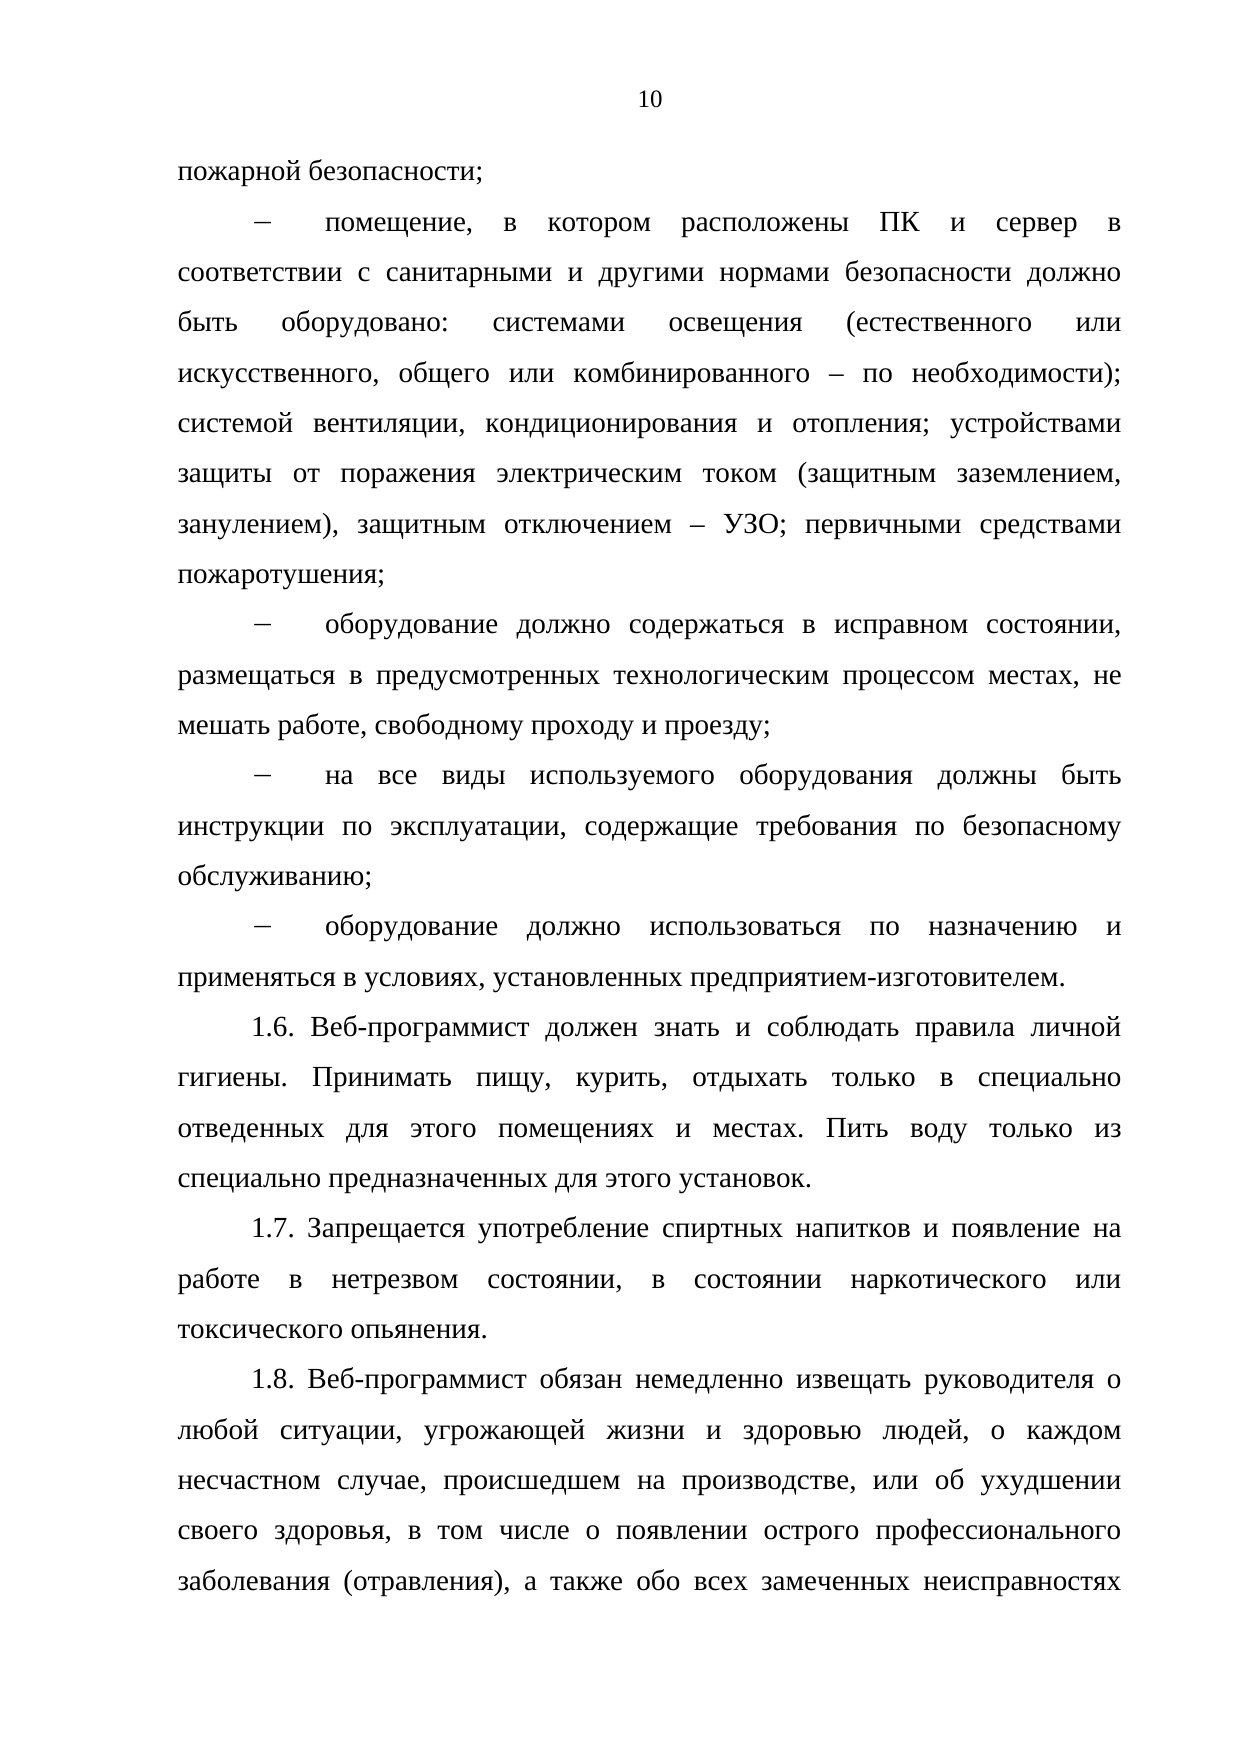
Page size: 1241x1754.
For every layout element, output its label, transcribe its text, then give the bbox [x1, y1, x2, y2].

list помещение, в котором расположены ПК и сервер в соответствии с санитарными и другими нормами безопасности должно быть оборудовано: системами освещения (естественного или искусственного, общего или комбинированного – по необходимости); системой вентиляции, кондиционирования и отопления; устройствами защиты от поражения электрическим током (защитным заземлением, занулением), защитным отключением – УЗО; первичными средствами пожаротушения; [177, 204, 1122, 590]
list пожарной безопасности; [177, 153, 1122, 187]
text 1.8. Веб-программист обязан немедленно извещать руководителя о любой ситуации, угрожающей жизни и здоровью людей, о каждом несчастном случае, происшедшем на производстве, или об ухудшении своего здоровья, в том числе о появлении острого профессионального заболевания (отравления), а также обо всех замеченных неисправностях [177, 1361, 1122, 1596]
text 1.6. Веб-программист должен знать и соблюдать правила личной гигиены. Принимать пищу, курить, отдыхать только в специально отведенных для этого помещениях и местах. Пить воду только из специально предназначенных для этого установок. [177, 1009, 1122, 1194]
text 1.7. Запрещается употребление спиртных напитков и появление на работе в нетрезвом состоянии, в состоянии наркотического или токсического опьянения. [177, 1211, 1122, 1345]
list оборудование должно использоваться по назначению и применяться в условиях, установленных предприятием-изготовителем. [177, 908, 1122, 992]
list на все виды используемого оборудования должны быть инструкции по эксплуатации, содержащие требования по безопасному обслуживанию; [177, 757, 1122, 892]
list оборудование должно содержаться в исправном состоянии, размещаться в предусмотренных технологическим процессом местах, не мешать работе, свободному проходу и проезду; [177, 606, 1122, 741]
